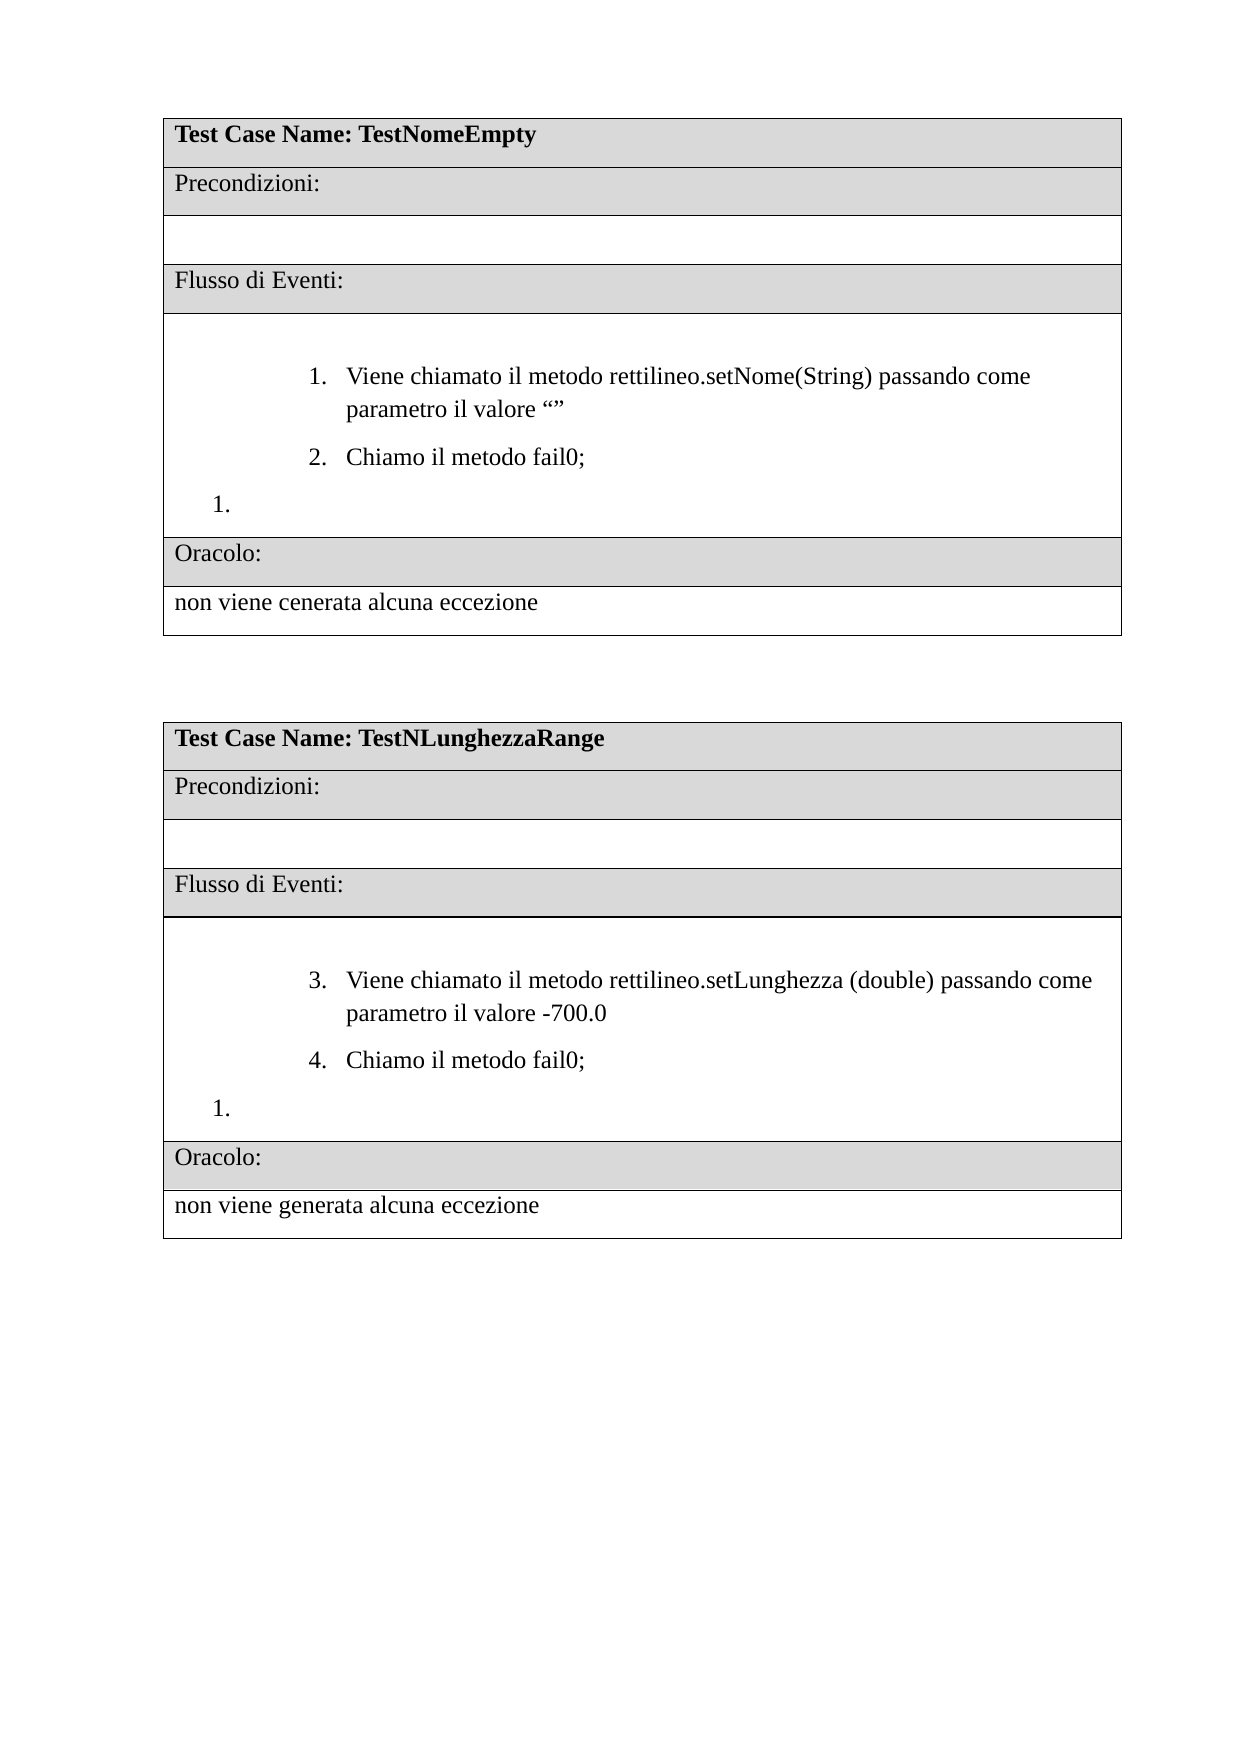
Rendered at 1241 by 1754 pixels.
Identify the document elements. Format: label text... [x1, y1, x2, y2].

table_cell non viene generata alcuna eccezione [164, 1191, 1121, 1238]
table_cell Viene chiamato il metodo rettilineo.setNome(String) passando come parametro il valore “” Chiamo il metodo fail0; [164, 314, 1121, 537]
table_cell [164, 216, 1121, 264]
table_cell Precondizioni: [164, 168, 1121, 215]
table_cell Precondizioni: [164, 771, 1121, 819]
table_cell non viene cenerata alcuna eccezione [164, 587, 1121, 634]
table_cell Viene chiamato il metodo rettilineo.setLunghezza (double) passando come parametro il valore -700.0 Chiamo il metodo fail0; [164, 918, 1121, 1141]
table_header Test Case Name: TestNLunghezzaRange [164, 723, 1121, 770]
table_cell Oracolo: [164, 538, 1121, 586]
table_cell Flusso di Eventi: [164, 869, 1121, 916]
table_cell [164, 820, 1121, 868]
table_cell Flusso di Eventi: [164, 265, 1121, 313]
table_header Test Case Name: TestNomeEmpty [164, 119, 1121, 167]
table_cell Oracolo: [164, 1142, 1121, 1189]
